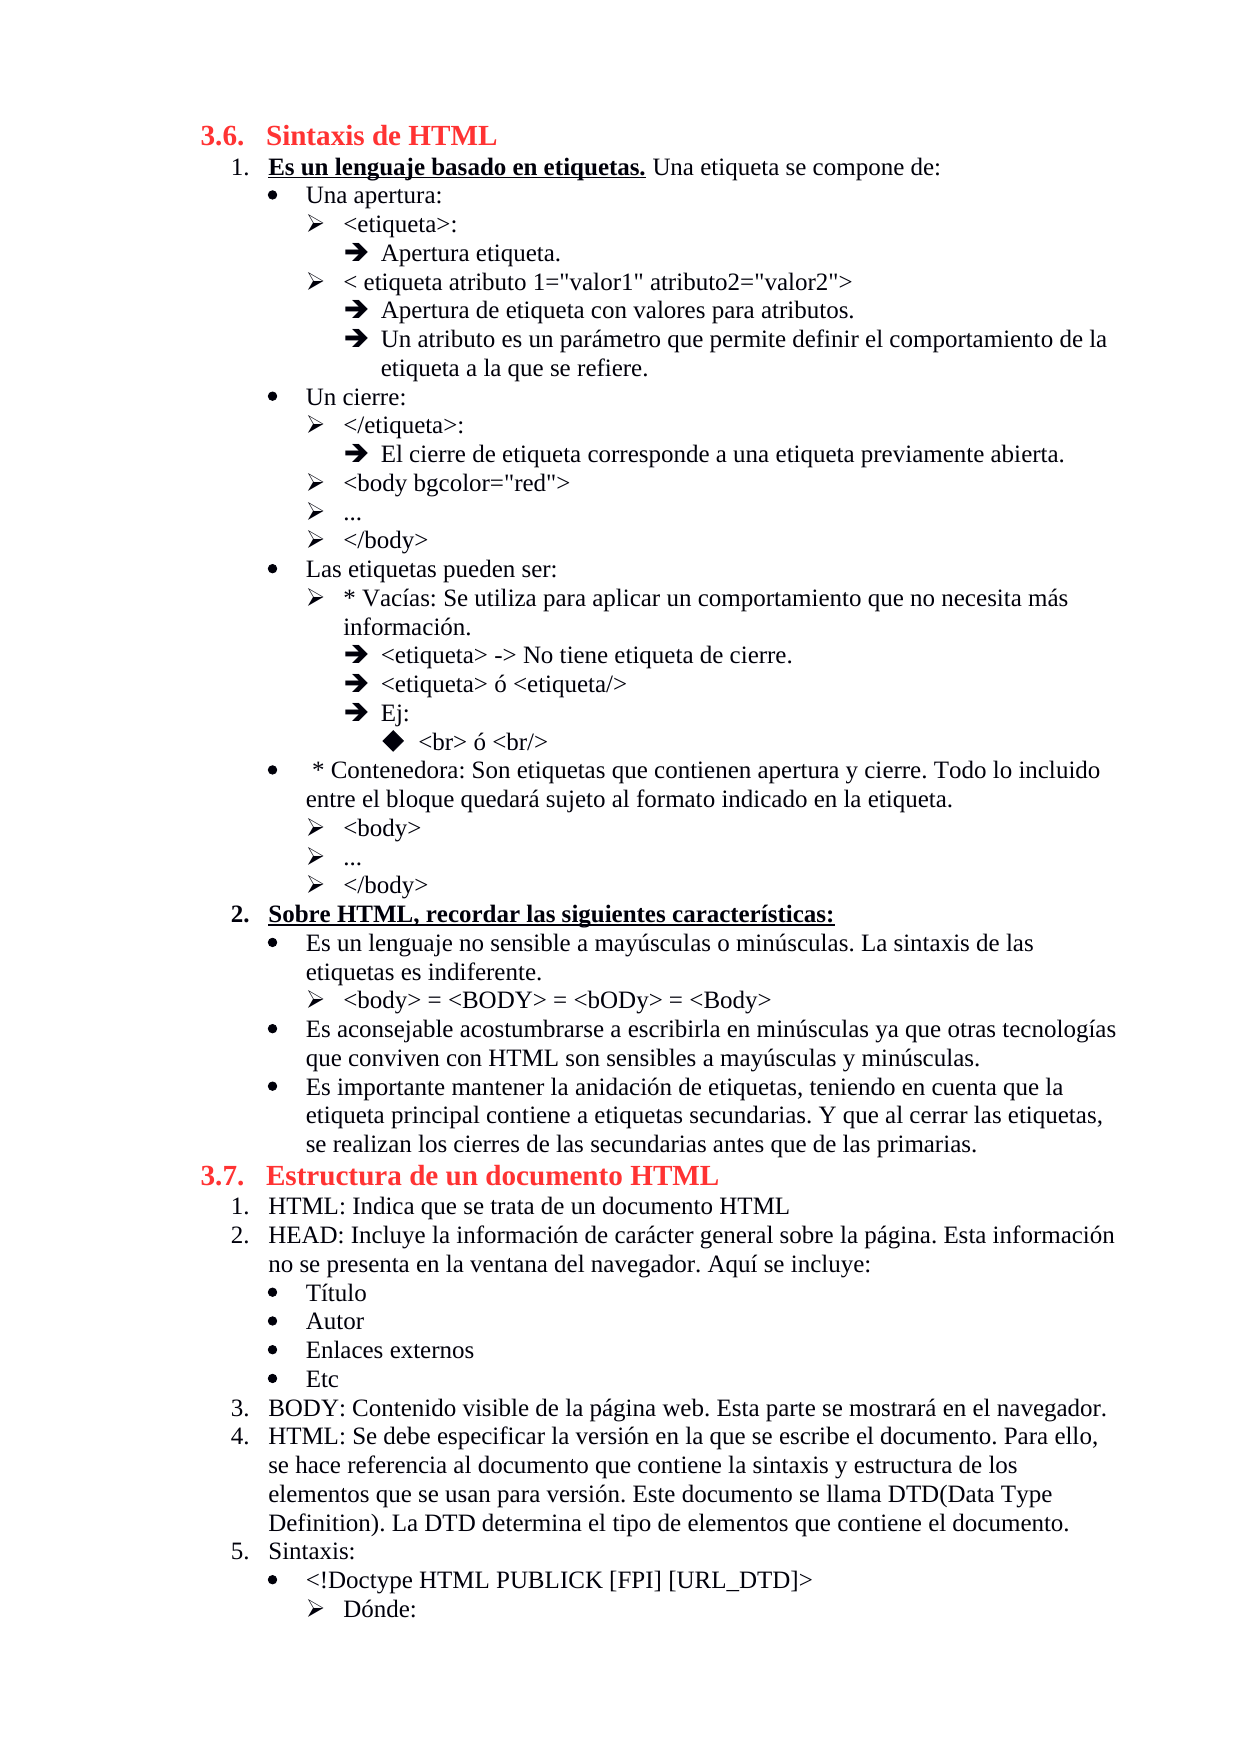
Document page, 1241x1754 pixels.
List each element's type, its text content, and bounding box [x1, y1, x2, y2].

list * Vacías: Se utiliza para aplicar un comportamiento que no necesita más información. [306, 583, 1122, 640]
list Apertura de etiqueta con valores para atributos. [343, 295, 1122, 324]
list Apertura etiqueta. [343, 238, 1122, 267]
list Una apertura: [268, 180, 1122, 209]
list Enlaces externos [268, 1335, 1122, 1364]
list Sintaxis de HTML [193, 118, 1122, 152]
list Sobre HTML, recordar las siguientes características: [231, 899, 1122, 928]
list Dónde: [306, 1594, 1122, 1623]
list * Contenedora: Son etiquetas que contienen apertura y cierre. Todo lo incluido entre el bloque quedará sujeto al formato indicado en la etiqueta. [268, 755, 1122, 813]
list El cierre de etiqueta corresponde a una etiqueta previamente abierta. [343, 439, 1122, 468]
list Un cierre: [268, 382, 1122, 410]
list Es un lenguaje basado en etiquetas. Una etiqueta se compone de: [231, 152, 1122, 180]
list Título [268, 1278, 1122, 1306]
list <etiqueta> ó <etiqueta/> [343, 669, 1122, 698]
list <body> [306, 813, 1122, 842]
list <etiqueta> -> No tiene etiqueta de cierre. [343, 640, 1122, 669]
list Es un lenguaje no sensible a mayúsculas o minúsculas. La sintaxis de las etiquetas es indiferente. [268, 928, 1122, 985]
list <br> ó <br/> [381, 727, 1122, 755]
list Sintaxis: [231, 1536, 1122, 1565]
list ... [306, 497, 1122, 525]
list Estructura de un documento HTML [193, 1158, 1122, 1191]
list HTML: Indica que se trata de un documento HTML [231, 1191, 1122, 1220]
list </etiqueta>: [306, 410, 1122, 439]
list Las etiquetas pueden ser: [268, 554, 1122, 583]
list Autor [268, 1306, 1122, 1335]
list Un atributo es un parámetro que permite definir el comportamiento de la etiqueta a la que se refiere. [343, 324, 1122, 382]
list Es aconsejable acostumbrarse a escribirla en minúsculas ya que otras tecnologías que conviven con HTML son sensibles a mayúsculas y minúsculas. [268, 1014, 1122, 1072]
list <body bgcolor="red"> [306, 468, 1122, 497]
list Etc [268, 1364, 1122, 1393]
list Es importante mantener la anidación de etiquetas, teniendo en cuenta que la etiqueta principal contiene a etiquetas secundarias. Y que al cerrar las etiquetas, se realizan los cierres de las secundarias antes que de las primarias. [268, 1072, 1122, 1158]
list ... [306, 842, 1122, 870]
list HEAD: Incluye la información de carácter general sobre la página. Esta información no se presenta en la ventana del navegador. Aquí se incluye: [231, 1220, 1122, 1278]
list Ej: [343, 698, 1122, 727]
list </body> [306, 525, 1122, 554]
list <!Doctype HTML PUBLICK [FPI] [URL_DTD]> [268, 1565, 1122, 1594]
list HTML: Se debe especificar la versión en la que se escribe el documento. Para ello, se hace referencia al documento que contiene la sintaxis y estructura de los elementos que se usan para versión. Este documento se llama DTD(Data Type Definition). La DTD determina el tipo de elementos que contiene el documento. [231, 1421, 1122, 1536]
list <body> = <BODY> = <bODy> = <Body> [306, 985, 1122, 1014]
list <etiqueta>: [306, 209, 1122, 238]
list BODY: Contenido visible de la página web. Esta parte se mostrará en el navegador. [231, 1393, 1122, 1421]
list < etiqueta atributo 1="valor1" atributo2="valor2"> [306, 267, 1122, 295]
list </body> [306, 870, 1122, 899]
